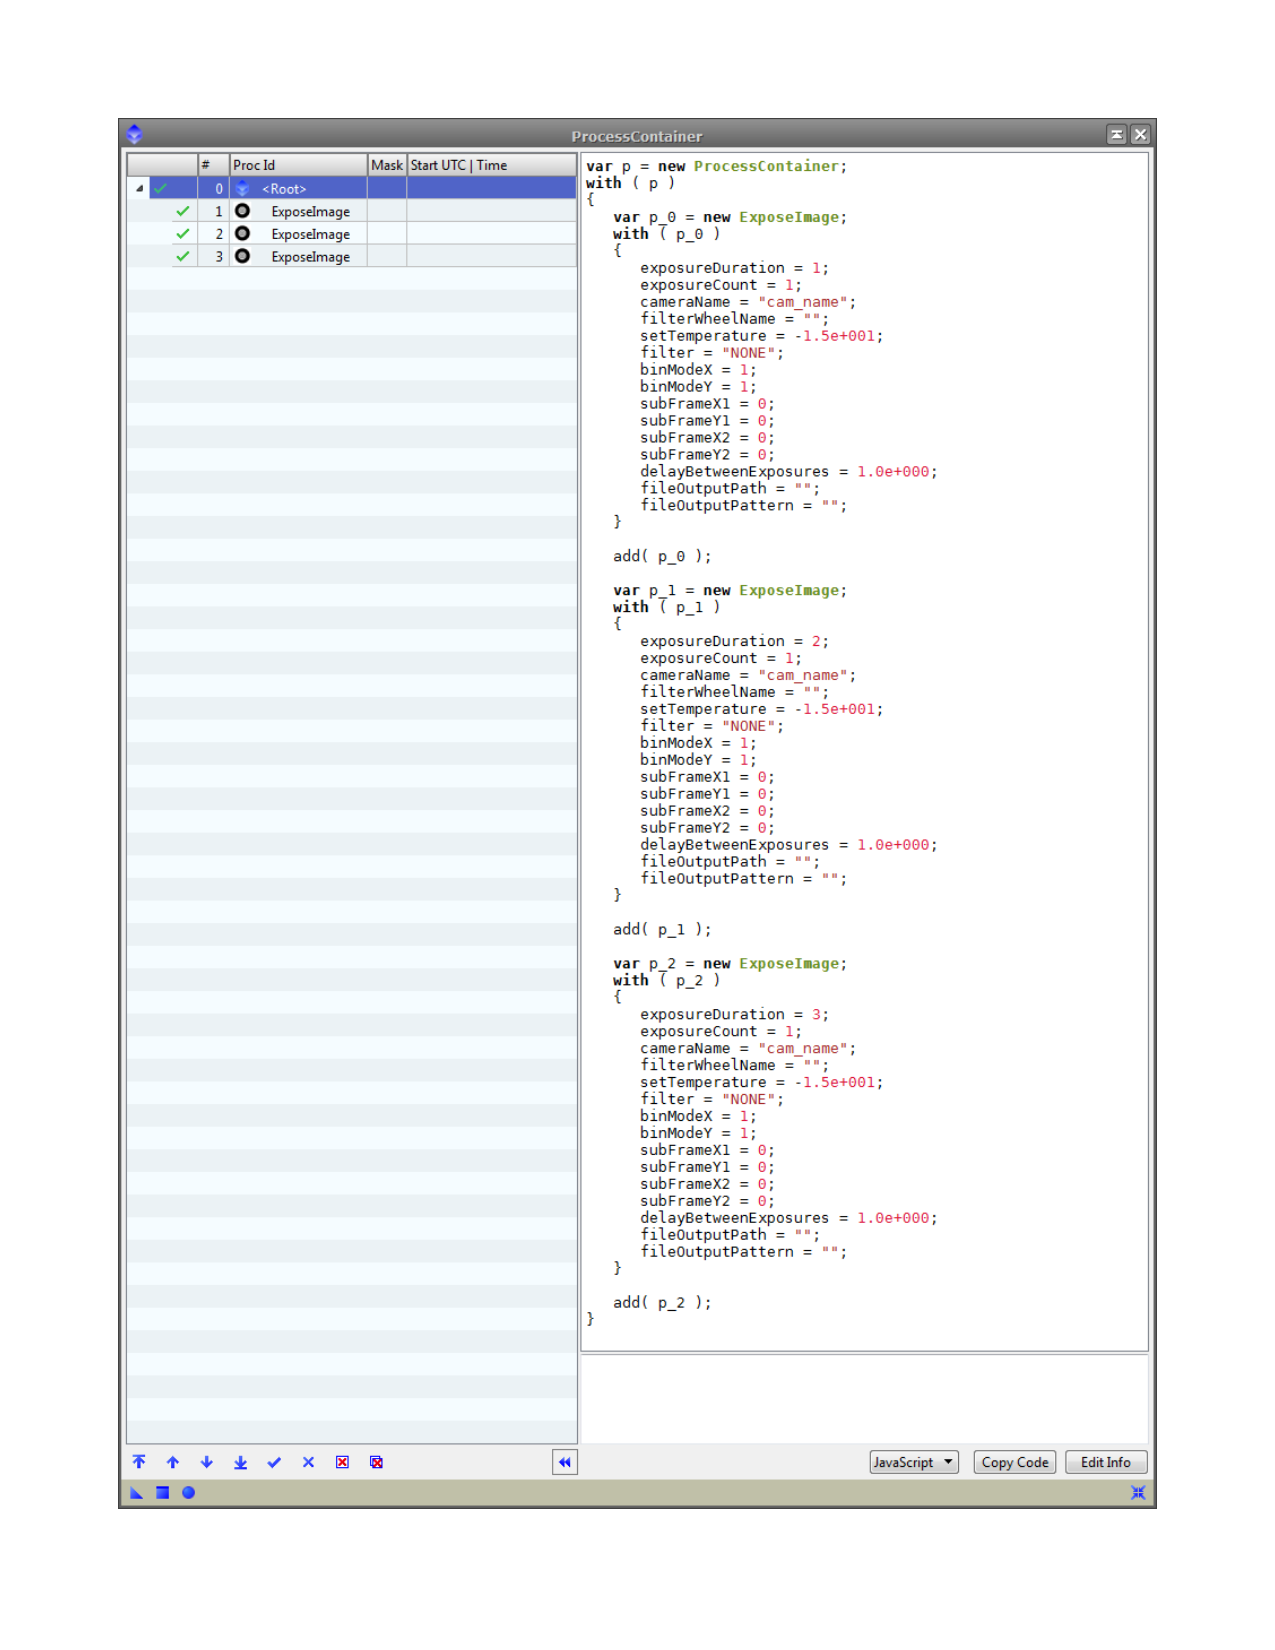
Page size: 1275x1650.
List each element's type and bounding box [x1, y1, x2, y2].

picture [118, 118, 1157, 1509]
